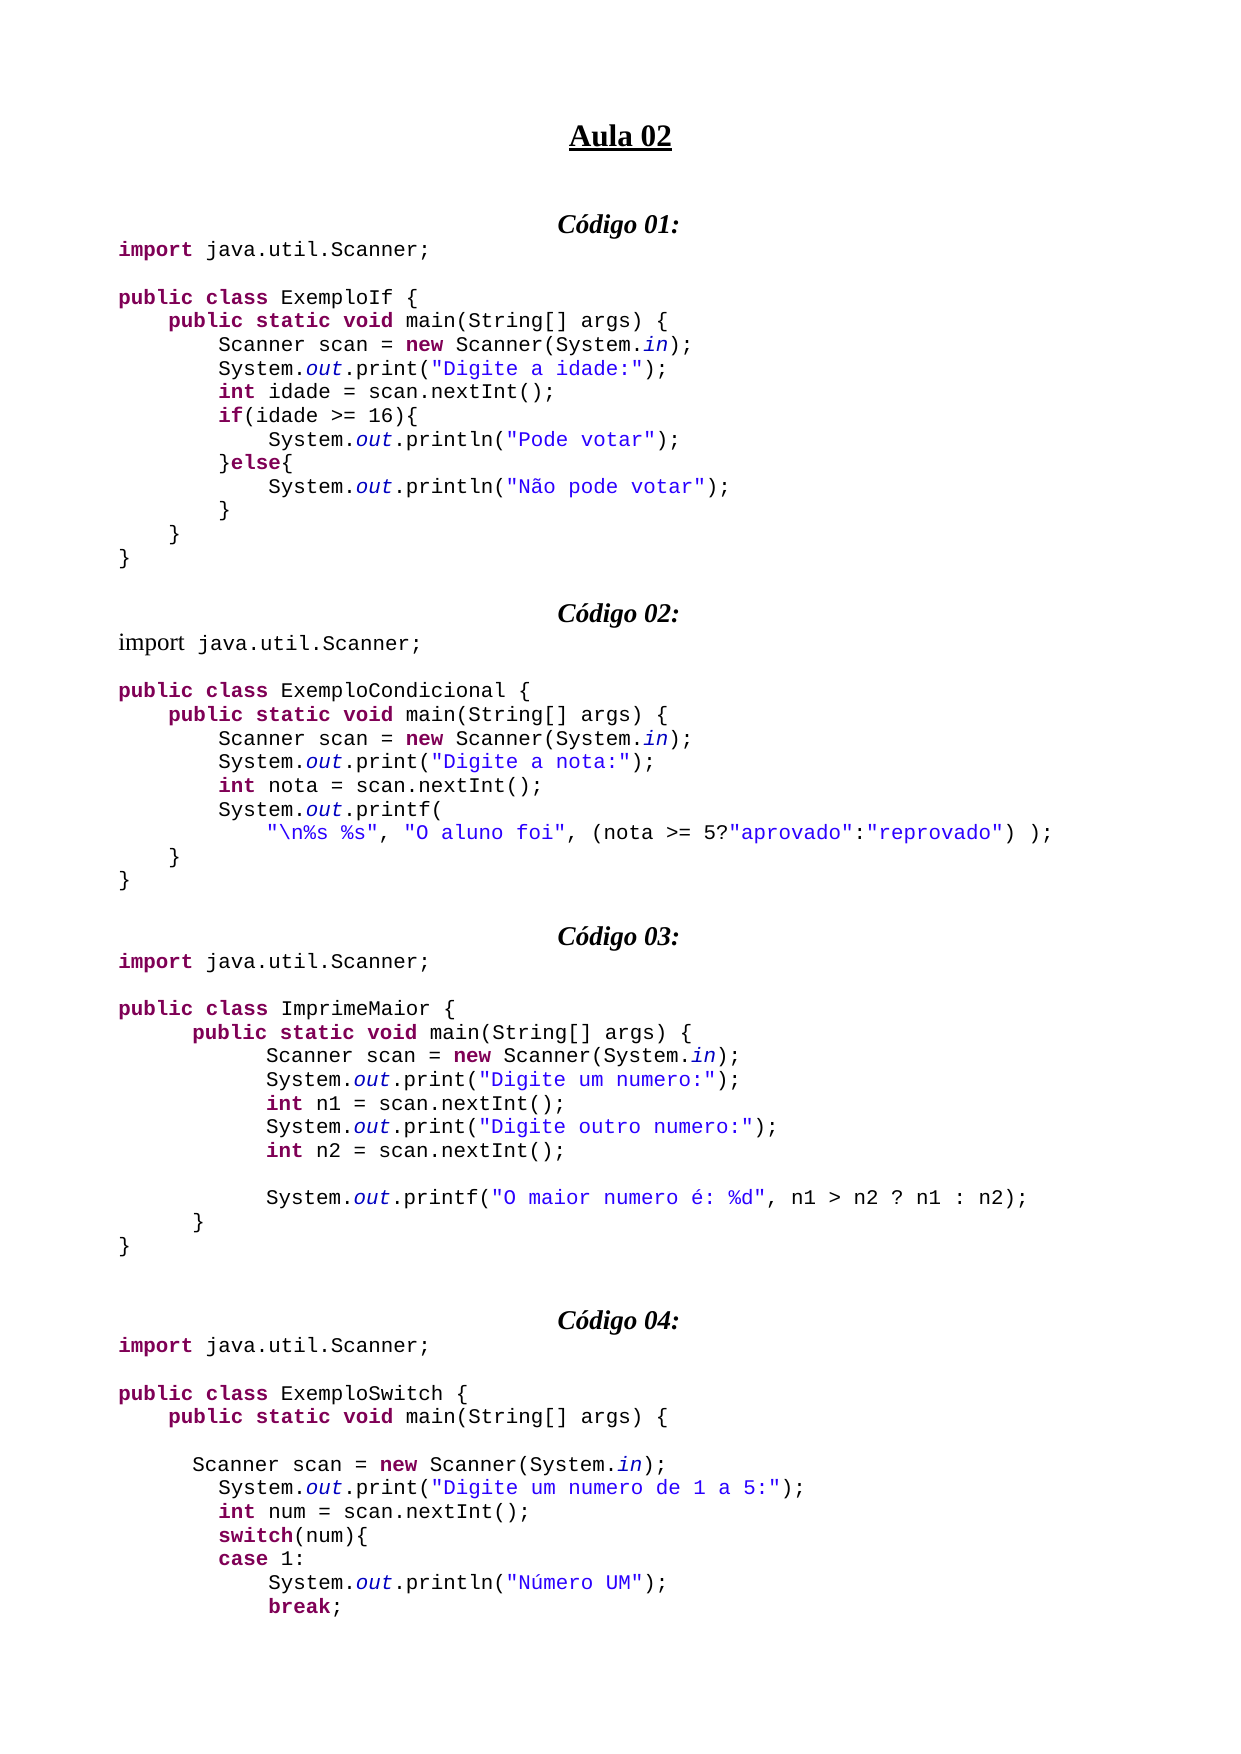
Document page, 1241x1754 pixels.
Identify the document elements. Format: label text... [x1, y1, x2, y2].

text } [118, 869, 1122, 893]
text int idade = scan.nextInt(); [118, 381, 1122, 405]
text Scanner scan = new Scanner(System.in); [118, 1454, 1122, 1477]
text break; [118, 1596, 1122, 1619]
text public class ImprimeMaior { [118, 998, 1122, 1022]
text int n1 = scan.nextInt(); [118, 1093, 1122, 1116]
text int nota = scan.nextInt(); [118, 775, 1122, 798]
text Scanner scan = new Scanner(System.in); [118, 334, 1122, 358]
subtitle Código 01: [118, 209, 1122, 239]
text System.out.printf("O maior numero é: %d", n1 > n2 ? n1 : n2); [118, 1187, 1122, 1211]
text import java.util.Scanner; [118, 951, 1122, 974]
text } [118, 1234, 1122, 1258]
text System.out.println("Pode votar"); [118, 428, 1122, 452]
text } [118, 523, 1122, 547]
text }else{ [118, 452, 1122, 476]
text public static void main(String[] args) { [118, 704, 1122, 728]
text } [118, 547, 1122, 570]
subtitle Código 03: [118, 921, 1122, 951]
text System.out.println("Número UM"); [118, 1572, 1122, 1596]
text System.out.printf( [118, 798, 1122, 822]
text if(idade >= 16){ [118, 405, 1122, 428]
text public class ExemploIf { [118, 287, 1122, 310]
text public static void main(String[] args) { [118, 1406, 1122, 1430]
text } [118, 499, 1122, 523]
text System.out.print("Digite um numero:"); [118, 1069, 1122, 1093]
text System.out.print("Digite outro numero:"); [118, 1116, 1122, 1140]
text System.out.print("Digite a nota:"); [118, 751, 1122, 775]
text import java.util.Scanner; [118, 1336, 1122, 1359]
text int n2 = scan.nextInt(); [118, 1140, 1122, 1164]
text public class ExemploSwitch { [118, 1383, 1122, 1406]
text "\n%s %s", "O aluno foi", (nota >= 5?"aprovado":"reprovado") ); [118, 822, 1122, 846]
subtitle Aula 02 [118, 118, 1122, 153]
text public static void main(String[] args) { [118, 310, 1122, 334]
text Scanner scan = new Scanner(System.in); [118, 1045, 1122, 1069]
subtitle Código 02: [118, 598, 1122, 628]
subtitle Código 04: [118, 1306, 1122, 1336]
text import java.util.Scanner; [118, 239, 1122, 263]
text public static void main(String[] args) { [118, 1022, 1122, 1045]
text System.out.print("Digite a idade:"); [118, 358, 1122, 381]
text Scanner scan = new Scanner(System.in); [118, 728, 1122, 751]
text import java.util.Scanner; [118, 628, 1122, 657]
text } [118, 846, 1122, 869]
text System.out.println("Não pode votar"); [118, 476, 1122, 499]
text switch(num){ [118, 1525, 1122, 1548]
text int num = scan.nextInt(); [118, 1501, 1122, 1525]
text System.out.print("Digite um numero de 1 a 5:"); [118, 1477, 1122, 1501]
text public class ExemploCondicional { [118, 680, 1122, 704]
text } [118, 1211, 1122, 1234]
text case 1: [118, 1548, 1122, 1572]
